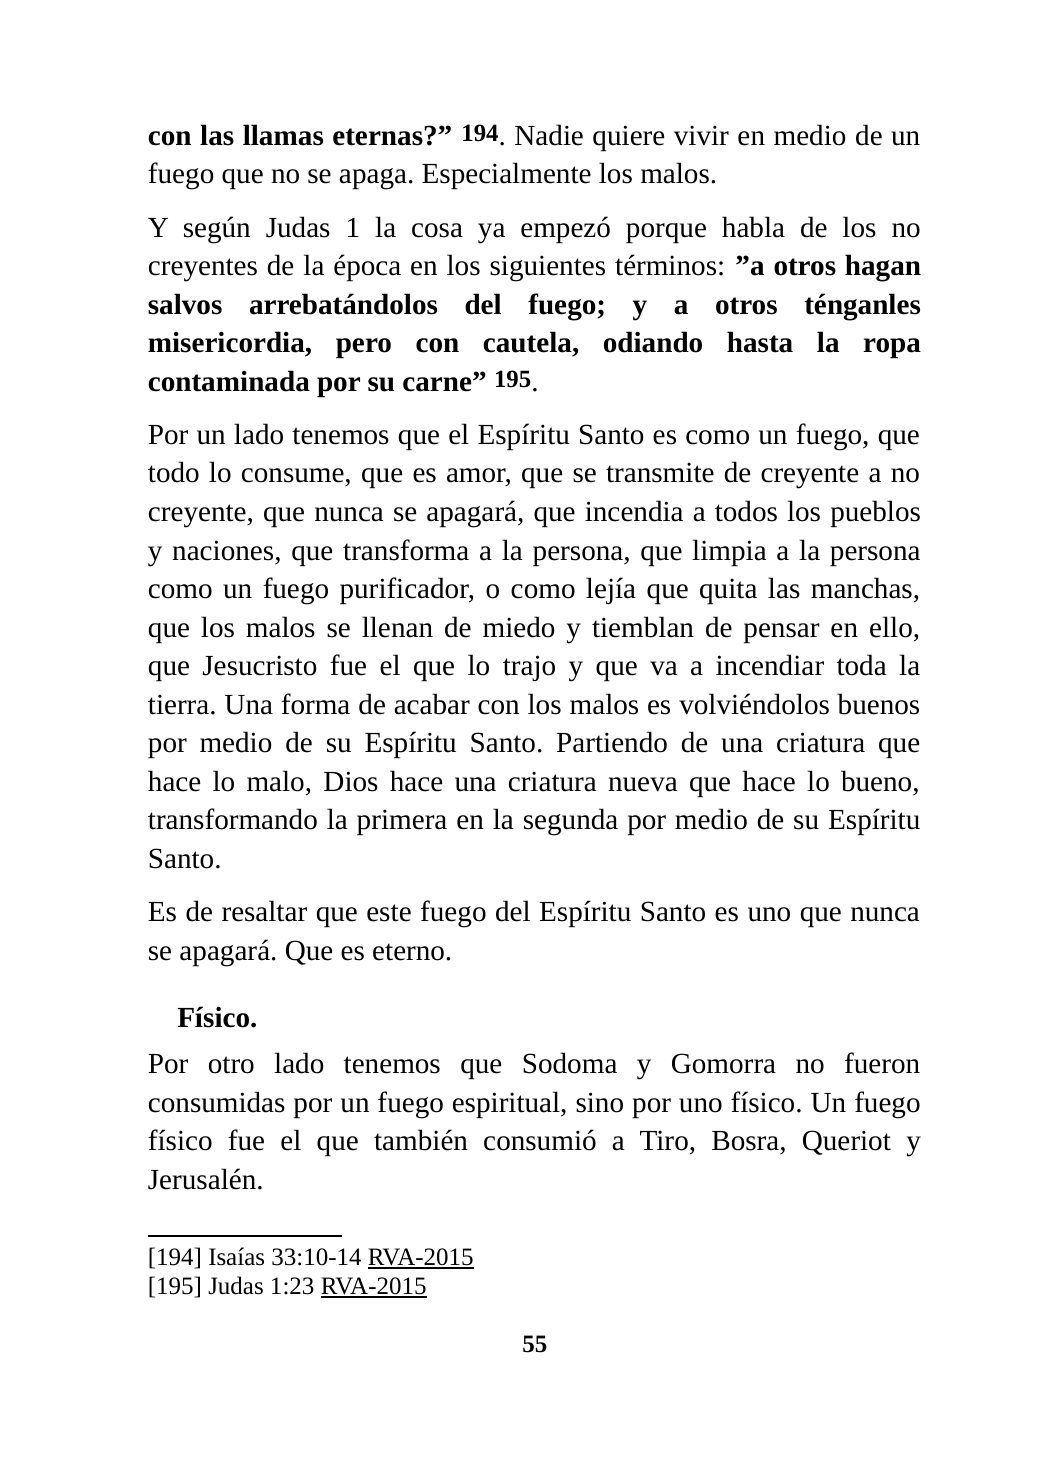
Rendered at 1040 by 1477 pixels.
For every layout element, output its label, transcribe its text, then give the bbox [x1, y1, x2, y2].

text Por un lado tenemos que el Espíritu Santo es como un fuego, que todo lo consume, que es amor, que se transmite de creyente a no creyente, que nunca se apagará, que incendia a todos los pueblos y naciones, que transforma a la persona, que limpia a la persona como un fuego purificador, o como lejía que quita las manchas, que los malos se llenan de miedo y tiemblan de pensar en ello, que Jesucristo fue el que lo trajo y que va a incendiar toda la tierra. Una forma de acabar con los malos es volviéndolos buenos por medio de su Espíritu Santo. Partiendo de una criatura que hace lo malo, Dios hace una criatura nueva que hace lo bueno, transformando la primera en la segunda por medio de su Espíritu Santo. [148, 417, 921, 874]
subtitle Físico. [177, 1000, 921, 1034]
text Por otro lado tenemos que Sodoma y Gomorra no fueron consumidas por un fuego espiritual, sino por uno físico. Un fuego físico fue el que también consumió a Tiro, Bosra, Queriot y Jerusalén. [148, 1046, 921, 1196]
text con las llamas eternas?” . Nadie quiere vivir en medio de un fuego que no se apaga. Especialmente los malos. [148, 118, 921, 190]
text Y según Judas 1 la cosa ya empezó porque habla de los no creyentes de la época en los siguientes términos: ”a otros hagan salvos arrebatándolos del fuego; y a otros ténganles misericordia, pero con cautela, odiando hasta la ropa contaminada por su carne” . [148, 210, 921, 397]
text Isaías 33:10-14 RVA-2015 [148, 1242, 921, 1271]
text Es de resaltar que este fuego del Espíritu Santo es uno que nunca se apagará. Que es eterno. [148, 894, 921, 966]
text Judas 1:23 RVA-2015 [148, 1271, 921, 1300]
